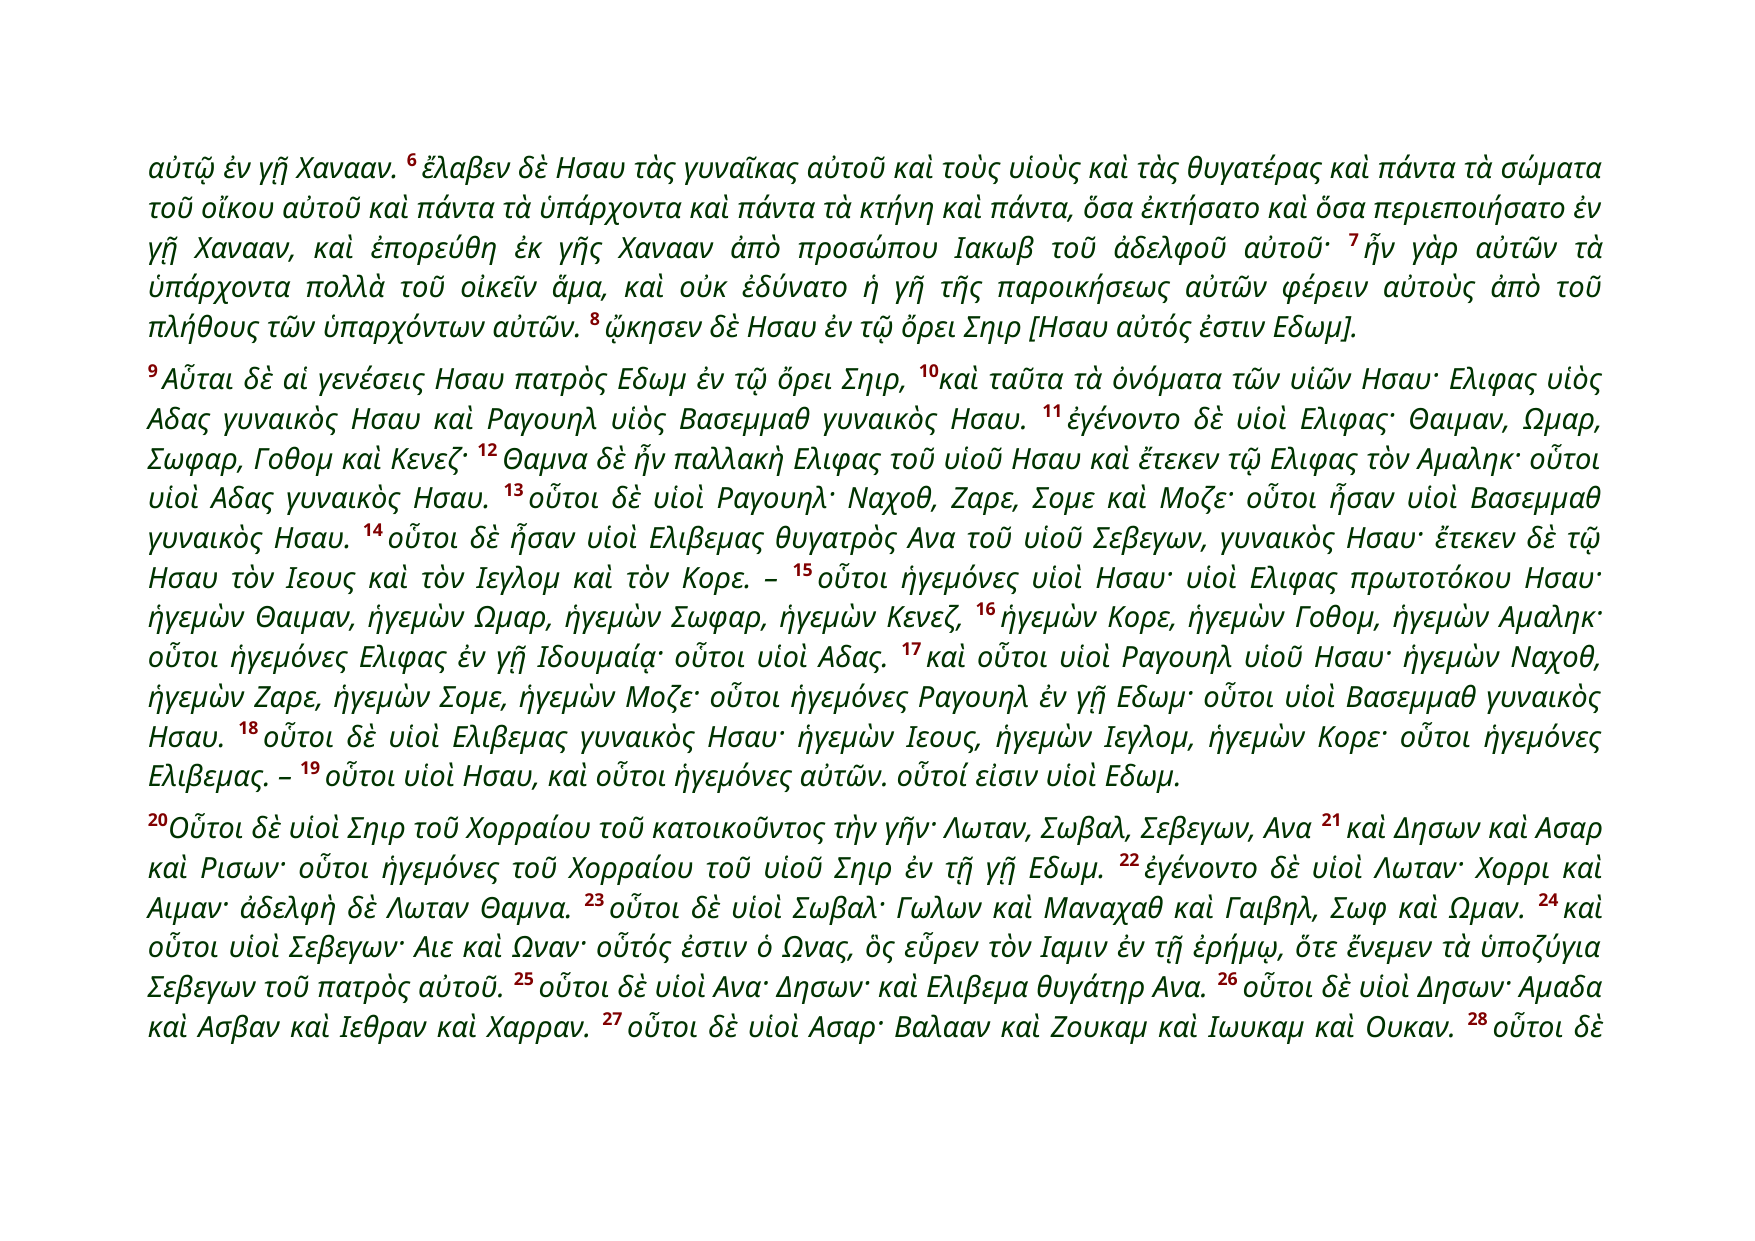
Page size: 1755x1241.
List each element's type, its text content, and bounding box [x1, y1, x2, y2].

text αὐτῷ ἐν γῇ Χανααν. 6 ἔλαβεν δὲ Ησαυ τὰς γυναῖκας αὐτοῦ καὶ τοὺς υἱοὺς καὶ τὰς θυγατέρας καὶ πάντα τὰ σώματα τοῦ οἴκου αὐτοῦ καὶ πάντα τὰ ὑπάρχοντα καὶ πάντα τὰ κτήνη καὶ πάντα, ὅσα ἐκτήσατο καὶ ὅσα περιεποιήσατο ἐν γῇ Χανααν, καὶ ἐπορεύθη ἐκ γῆς Χανααν ἀπὸ προσώπου Ιακωβ τοῦ ἀδελφοῦ αὐτοῦ· 7 ἦν γὰρ αὐτῶν τὰ ὑπάρχοντα πολλὰ τοῦ οἰκεῖν ἅμα, καὶ οὐκ ἐδύνατο ἡ γῆ τῆς παροικήσεως αὐτῶν φέρειν αὐτοὺς ἀπὸ τοῦ πλήθους τῶν ὑπαρχόντων αὐτῶν. 8 ᾤκησεν δὲ Ησαυ ἐν τῷ ὄρει Σηιρ [Ησαυ αὐτός ἐστιν Εδωμ]. [148, 148, 1606, 346]
text 20Οὗτοι δὲ υἱοὶ Σηιρ τοῦ Χορραίου τοῦ κατοικοῦντος τὴν γῆν· Λωταν, Σωβαλ, Σεβεγων, Ανα 21 καὶ Δησων καὶ Ασαρ καὶ Ρισων· οὗτοι ἡγεμόνες τοῦ Χορραίου τοῦ υἱοῦ Σηιρ ἐν τῇ γῇ Εδωμ. 22 ἐγένοντο δὲ υἱοὶ Λωταν· Χορρι καὶ Αιμαν· ἀδελφὴ δὲ Λωταν Θαμνα. 23 οὗτοι δὲ υἱοὶ Σωβαλ· Γωλων καὶ Μαναχαθ καὶ Γαιβηλ, Σωφ καὶ Ωμαν. 24 καὶ οὗτοι υἱοὶ Σεβεγων· Αιε καὶ Ωναν· οὗτός ἐστιν ὁ Ωνας, ὃς εὗρεν τὸν Ιαμιν ἐν τῇ ἐρήμῳ, ὅτε ἔνεμεν τὰ ὑποζύγια Σεβεγων τοῦ πατρὸς αὐτοῦ. 25 οὗτοι δὲ υἱοὶ Ανα· Δησων· καὶ Ελιβεμα θυγάτηρ Ανα. 26 οὗτοι δὲ υἱοὶ Δησων· Αμαδα καὶ Ασβαν καὶ Ιεθραν καὶ Χαρραν. 27 οὗτοι δὲ υἱοὶ Ασαρ· Βαλααν καὶ Ζουκαμ καὶ Ιωυκαμ καὶ Ουκαν. 28 οὗτοι δὲ [148, 808, 1606, 1046]
text 9 Αὗται δὲ αἱ γενέσεις Ησαυ πατρὸς Εδωμ ἐν τῷ ὄρει Σηιρ, 10καὶ ταῦτα τὰ ὀνόματα τῶν υἱῶν Ησαυ· Ελιφας υἱὸς Αδας γυναικὸς Ησαυ καὶ Ραγουηλ υἱὸς Βασεμμαθ γυναικὸς Ησαυ. 11 ἐγένοντο δὲ υἱοὶ Ελιφας· Θαιμαν, Ωμαρ, Σωφαρ, Γοθομ καὶ Κενεζ· 12 Θαμνα δὲ ἦν παλλακὴ Ελιφας τοῦ υἱοῦ Ησαυ καὶ ἔτεκεν τῷ Ελιφας τὸν Αμαληκ· οὗτοι υἱοὶ Αδας γυναικὸς Ησαυ. 13 οὗτοι δὲ υἱοὶ Ραγουηλ· Ναχοθ, Ζαρε, Σομε καὶ Μοζε· οὗτοι ἦσαν υἱοὶ Βασεμμαθ γυναικὸς Ησαυ. 14 οὗτοι δὲ ἦσαν υἱοὶ Ελιβεμας θυγατρὸς Ανα τοῦ υἱοῦ Σεβεγων, γυναικὸς Ησαυ· ἔτεκεν δὲ τῷ Ησαυ τὸν Ιεους καὶ τὸν Ιεγλομ καὶ τὸν Κορε. – 15 οὗτοι ἡγεμόνες υἱοὶ Ησαυ· υἱοὶ Ελιφας πρωτοτόκου Ησαυ· ἡγεμὼν Θαιμαν, ἡγεμὼν Ωμαρ, ἡγεμὼν Σωφαρ, ἡγεμὼν Κενεζ, 16 ἡγεμὼν Κορε, ἡγεμὼν Γοθομ, ἡγεμὼν Αμαληκ· οὗτοι ἡγεμόνες Ελιφας ἐν γῇ Ιδουμαίᾳ· οὗτοι υἱοὶ Αδας. 17 καὶ οὗτοι υἱοὶ Ραγουηλ υἱοῦ Ησαυ· ἡγεμὼν Ναχοθ, ἡγεμὼν Ζαρε, ἡγεμὼν Σομε, ἡγεμὼν Μοζε· οὗτοι ἡγεμόνες Ραγουηλ ἐν γῇ Εδωμ· οὗτοι υἱοὶ Βασεμμαθ γυναικὸς Ησαυ. 18 οὗτοι δὲ υἱοὶ Ελιβεμας γυναικὸς Ησαυ· ἡγεμὼν Ιεους, ἡγεμὼν Ιεγλομ, ἡγεμὼν Κορε· οὗτοι ἡγεμόνες Ελιβεμας. – 19 οὗτοι υἱοὶ Ησαυ, καὶ οὗτοι ἡγεμόνες αὐτῶν. οὗτοί εἰσιν υἱοὶ Εδωμ. [148, 359, 1606, 795]
